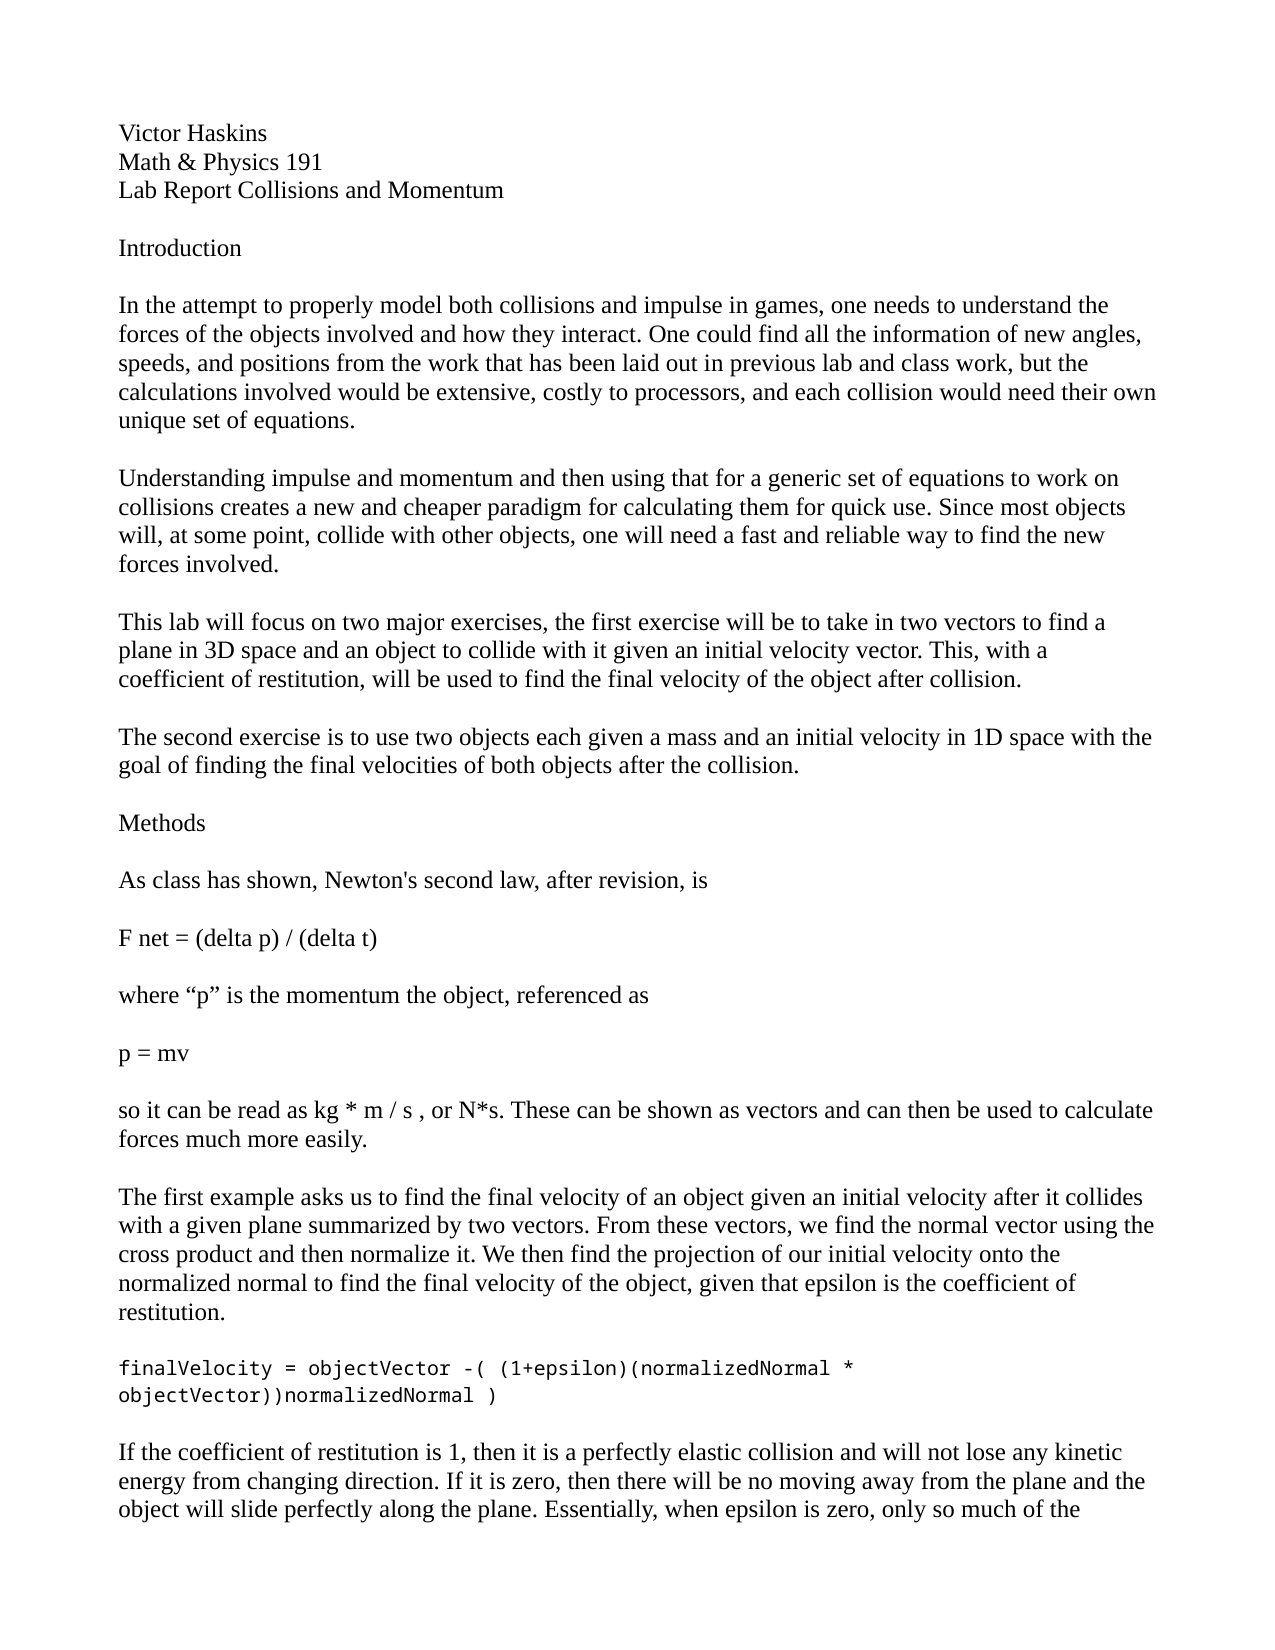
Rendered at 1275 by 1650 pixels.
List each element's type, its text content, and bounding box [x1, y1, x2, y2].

text Lab Report Collisions and Momentum [118, 176, 1157, 204]
text Victor Haskins [118, 118, 1157, 147]
text p = mv [118, 1038, 1157, 1067]
text As class has shown, Newton's second law, after revision, is [118, 866, 1157, 894]
text Understanding impulse and momentum and then using that for a generic set of equations to work on collisions creates a new and cheaper paradigm for calculating them for quick use. Since most objects will, at some point, collide with other objects, one will need a fast and reliable way to find the new forces involved. [118, 463, 1157, 578]
text where “p” is the momentum the object, referenced as [118, 981, 1157, 1009]
text The first example asks us to find the final velocity of an object given an initial velocity after it collides with a given plane summarized by two vectors. From these vectors, we find the normal vector using the cross product and then normalize it. We then find the projection of our initial velocity onto the normalized normal to find the final velocity of the object, given that epsilon is the coefficient of restitution. [118, 1182, 1157, 1326]
text finalVelocity = objectVector -( (1+epsilon)(normalizedNormal * objectVector))normalizedNormal ) [118, 1354, 1157, 1408]
text If the coefficient of restitution is 1, then it is a perfectly elastic collision and will not lose any kinetic energy from changing direction. If it is zero, then there will be no moving away from the plane and the object will slide perfectly along the plane. Essentially, when epsilon is zero, only so much of the [118, 1437, 1157, 1523]
text so it can be read as kg * m / s , or N*s. These can be shown as vectors and can then be used to calculate forces much more easily. [118, 1096, 1157, 1153]
text In the attempt to properly model both collisions and impulse in games, one needs to understand the forces of the objects involved and how they interact. One could find all the information of new angles, speeds, and positions from the work that has been laid out in previous lab and class work, but the calculations involved would be extensive, costly to processors, and each collision would need their own unique set of equations. [118, 291, 1157, 434]
text F net = (delta p) / (delta t) [118, 923, 1157, 952]
text Math & Physics 191 [118, 147, 1157, 176]
text Introduction [118, 233, 1157, 262]
text This lab will focus on two major exercises, the first exercise will be to take in two vectors to find a plane in 3D space and an object to collide with it given an initial velocity vector. This, with a coefficient of restitution, will be used to find the final velocity of the object after collision. [118, 607, 1157, 693]
text Methods [118, 808, 1157, 837]
text The second exercise is to use two objects each given a mass and an initial velocity in 1D space with the goal of finding the final velocities of both objects after the collision. [118, 722, 1157, 779]
